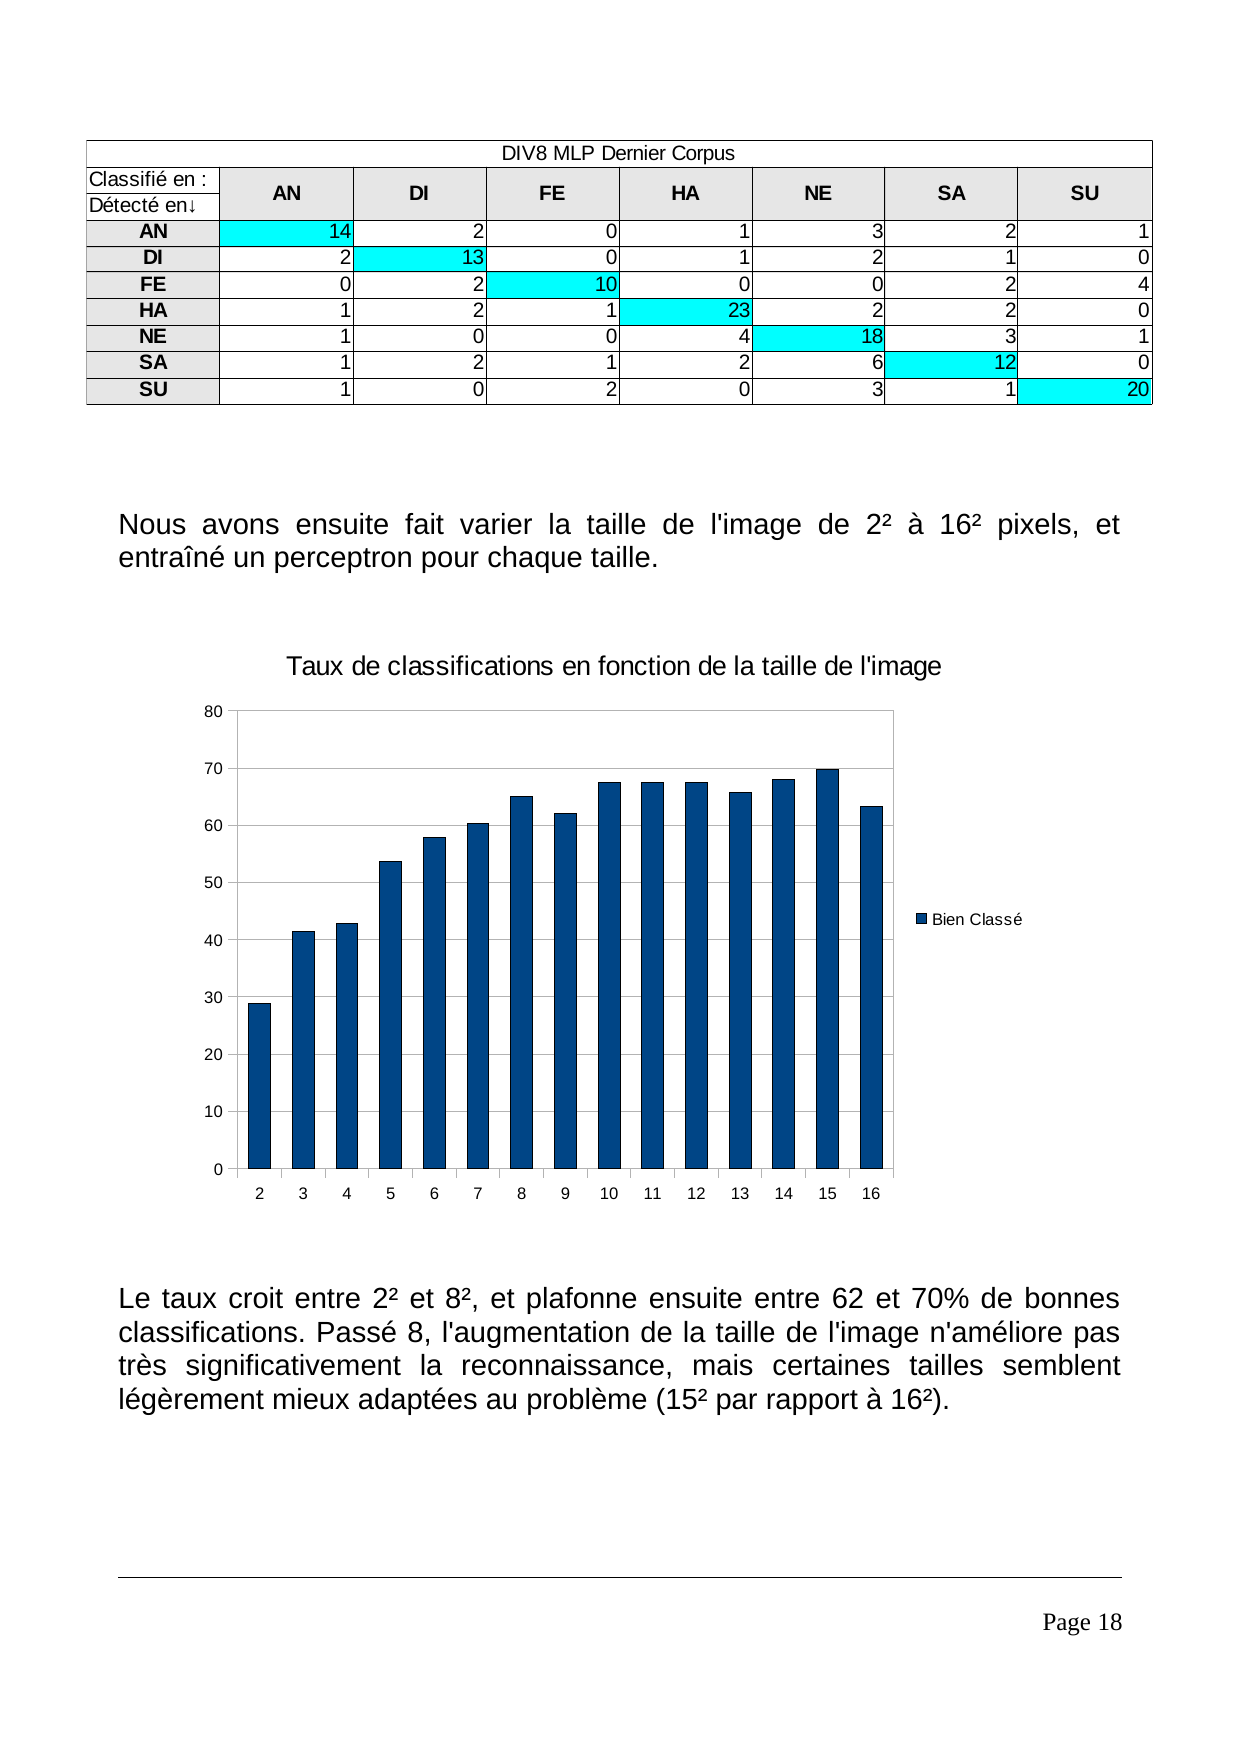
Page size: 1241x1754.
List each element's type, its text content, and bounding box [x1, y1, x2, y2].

text Obtenu à partir du dernier corpus en date. On obtient 65% de bonne classification avec le perceptron multi-couches, sur une image grise de 8*8 pixels. [220, 326, 353, 351]
text Obtenu à partir du dernier corpus en date. On obtient 65% de bonne classification avec le perceptron multi-couches, sur une image grise de 8*8 pixels. [220, 379, 353, 404]
text Obtenu à partir du dernier corpus en date. On obtient 65% de bonne classification avec le perceptron multi-couches, sur une image grise de 8*8 pixels. [354, 379, 486, 404]
text Obtenu à partir du dernier corpus en date. On obtient 65% de bonne classification avec le perceptron multi-couches, sur une image grise de 8*8 pixels. [753, 273, 884, 298]
text Obtenu à partir du dernier corpus en date. On obtient 65% de bonne classification avec le perceptron multi-couches, sur une image grise de 8*8 pixels. [354, 299, 486, 325]
text Obtenu à partir du dernier corpus en date. On obtient 65% de bonne classification avec le perceptron multi-couches, sur une image grise de 8*8 pixels. [220, 352, 353, 378]
text Obtenu à partir du dernier corpus en date. On obtient 65% de bonne classification avec le perceptron multi-couches, sur une image grise de 8*8 pixels. [487, 326, 619, 351]
text Obtenu à partir du dernier corpus en date. On obtient 65% de bonne classification avec le perceptron multi-couches, sur une image grise de 8*8 pixels. [354, 352, 486, 378]
text Nous avons ensuite fait varier la taille de l'image de 2² à 16² pixels, et entraîné un perceptron pour chaque taille. [118, 507, 1122, 574]
text Obtenu à partir du dernier corpus en date. On obtient 65% de bonne classification avec le perceptron multi-couches, sur une image grise de 8*8 pixels. [620, 221, 752, 246]
text Obtenu à partir du dernier corpus en date. On obtient 65% de bonne classification avec le perceptron multi-couches, sur une image grise de 8*8 pixels. [620, 352, 752, 378]
text Obtenu à partir du dernier corpus en date. On obtient 65% de bonne classification avec le perceptron multi-couches, sur une image grise de 8*8 pixels. [118, 405, 1122, 440]
text Obtenu à partir du dernier corpus en date. On obtient 65% de bonne classification avec le perceptron multi-couches, sur une image grise de 8*8 pixels. [620, 326, 752, 351]
text Obtenu à partir du dernier corpus en date. On obtient 65% de bonne classification avec le perceptron multi-couches, sur une image grise de 8*8 pixels. [886, 221, 1017, 246]
text Obtenu à partir du dernier corpus en date. On obtient 65% de bonne classification avec le perceptron multi-couches, sur une image grise de 8*8 pixels. [220, 248, 353, 271]
text Obtenu à partir du dernier corpus en date. On obtient 65% de bonne classification avec le perceptron multi-couches, sur une image grise de 8*8 pixels. [886, 273, 1017, 298]
text Obtenu à partir du dernier corpus en date. On obtient 65% de bonne classification avec le perceptron multi-couches, sur une image grise de 8*8 pixels. [753, 352, 884, 378]
text Le taux croit entre 2² et 8², et plafonne ensuite entre 62 et 70% de bonnes classifications. Passé 8, l'augmentation de la taille de l'image n'améliore pas très significativement la reconnaissance, mais certaines tailles semblent légèrement mieux adaptées au problème (15² par rapport à 16²). [118, 1281, 1122, 1415]
text Obtenu à partir du dernier corpus en date. On obtient 65% de bonne classification avec le perceptron multi-couches, sur une image grise de 8*8 pixels. [487, 299, 619, 325]
text Obtenu à partir du dernier corpus en date. On obtient 65% de bonne classification avec le perceptron multi-couches, sur une image grise de 8*8 pixels. [886, 248, 1017, 271]
text Obtenu à partir du dernier corpus en date. On obtient 65% de bonne classification avec le perceptron multi-couches, sur une image grise de 8*8 pixels. [620, 248, 752, 271]
text Obtenu à partir du dernier corpus en date. On obtient 65% de bonne classification avec le perceptron multi-couches, sur une image grise de 8*8 pixels. [487, 221, 619, 246]
text Obtenu à partir du dernier corpus en date. On obtient 65% de bonne classification avec le perceptron multi-couches, sur une image grise de 8*8 pixels. [886, 326, 1017, 351]
text Obtenu à partir du dernier corpus en date. On obtient 65% de bonne classification avec le perceptron multi-couches, sur une image grise de 8*8 pixels. [886, 379, 1017, 404]
text Obtenu à partir du dernier corpus en date. On obtient 65% de bonne classification avec le perceptron multi-couches, sur une image grise de 8*8 pixels. [354, 273, 486, 298]
text Obtenu à partir du dernier corpus en date. On obtient 65% de bonne classification avec le perceptron multi-couches, sur une image grise de 8*8 pixels. [354, 221, 486, 246]
text Obtenu à partir du dernier corpus en date. On obtient 65% de bonne classification avec le perceptron multi-couches, sur une image grise de 8*8 pixels. [487, 352, 619, 378]
text Obtenu à partir du dernier corpus en date. On obtient 65% de bonne classification avec le perceptron multi-couches, sur une image grise de 8*8 pixels. [118, 118, 1122, 140]
text Obtenu à partir du dernier corpus en date. On obtient 65% de bonne classification avec le perceptron multi-couches, sur une image grise de 8*8 pixels. [886, 299, 1017, 325]
text Obtenu à partir du dernier corpus en date. On obtient 65% de bonne classification avec le perceptron multi-couches, sur une image grise de 8*8 pixels. [620, 379, 752, 404]
text Obtenu à partir du dernier corpus en date. On obtient 65% de bonne classification avec le perceptron multi-couches, sur une image grise de 8*8 pixels. [620, 273, 752, 298]
text Obtenu à partir du dernier corpus en date. On obtient 65% de bonne classification avec le perceptron multi-couches, sur une image grise de 8*8 pixels. [753, 248, 884, 271]
text Obtenu à partir du dernier corpus en date. On obtient 65% de bonne classification avec le perceptron multi-couches, sur une image grise de 8*8 pixels. [753, 299, 884, 325]
text Obtenu à partir du dernier corpus en date. On obtient 65% de bonne classification avec le perceptron multi-couches, sur une image grise de 8*8 pixels. [753, 379, 884, 404]
text Obtenu à partir du dernier corpus en date. On obtient 65% de bonne classification avec le perceptron multi-couches, sur une image grise de 8*8 pixels. [487, 248, 619, 271]
text Obtenu à partir du dernier corpus en date. On obtient 65% de bonne classification avec le perceptron multi-couches, sur une image grise de 8*8 pixels. [487, 379, 619, 404]
text Obtenu à partir du dernier corpus en date. On obtient 65% de bonne classification avec le perceptron multi-couches, sur une image grise de 8*8 pixels. [220, 273, 353, 298]
text Obtenu à partir du dernier corpus en date. On obtient 65% de bonne classification avec le perceptron multi-couches, sur une image grise de 8*8 pixels. [354, 326, 486, 351]
text Obtenu à partir du dernier corpus en date. On obtient 65% de bonne classification avec le perceptron multi-couches, sur une image grise de 8*8 pixels. [118, 141, 1122, 167]
text Obtenu à partir du dernier corpus en date. On obtient 65% de bonne classification avec le perceptron multi-couches, sur une image grise de 8*8 pixels. [220, 299, 353, 325]
text Obtenu à partir du dernier corpus en date. On obtient 65% de bonne classification avec le perceptron multi-couches, sur une image grise de 8*8 pixels. [753, 221, 884, 246]
